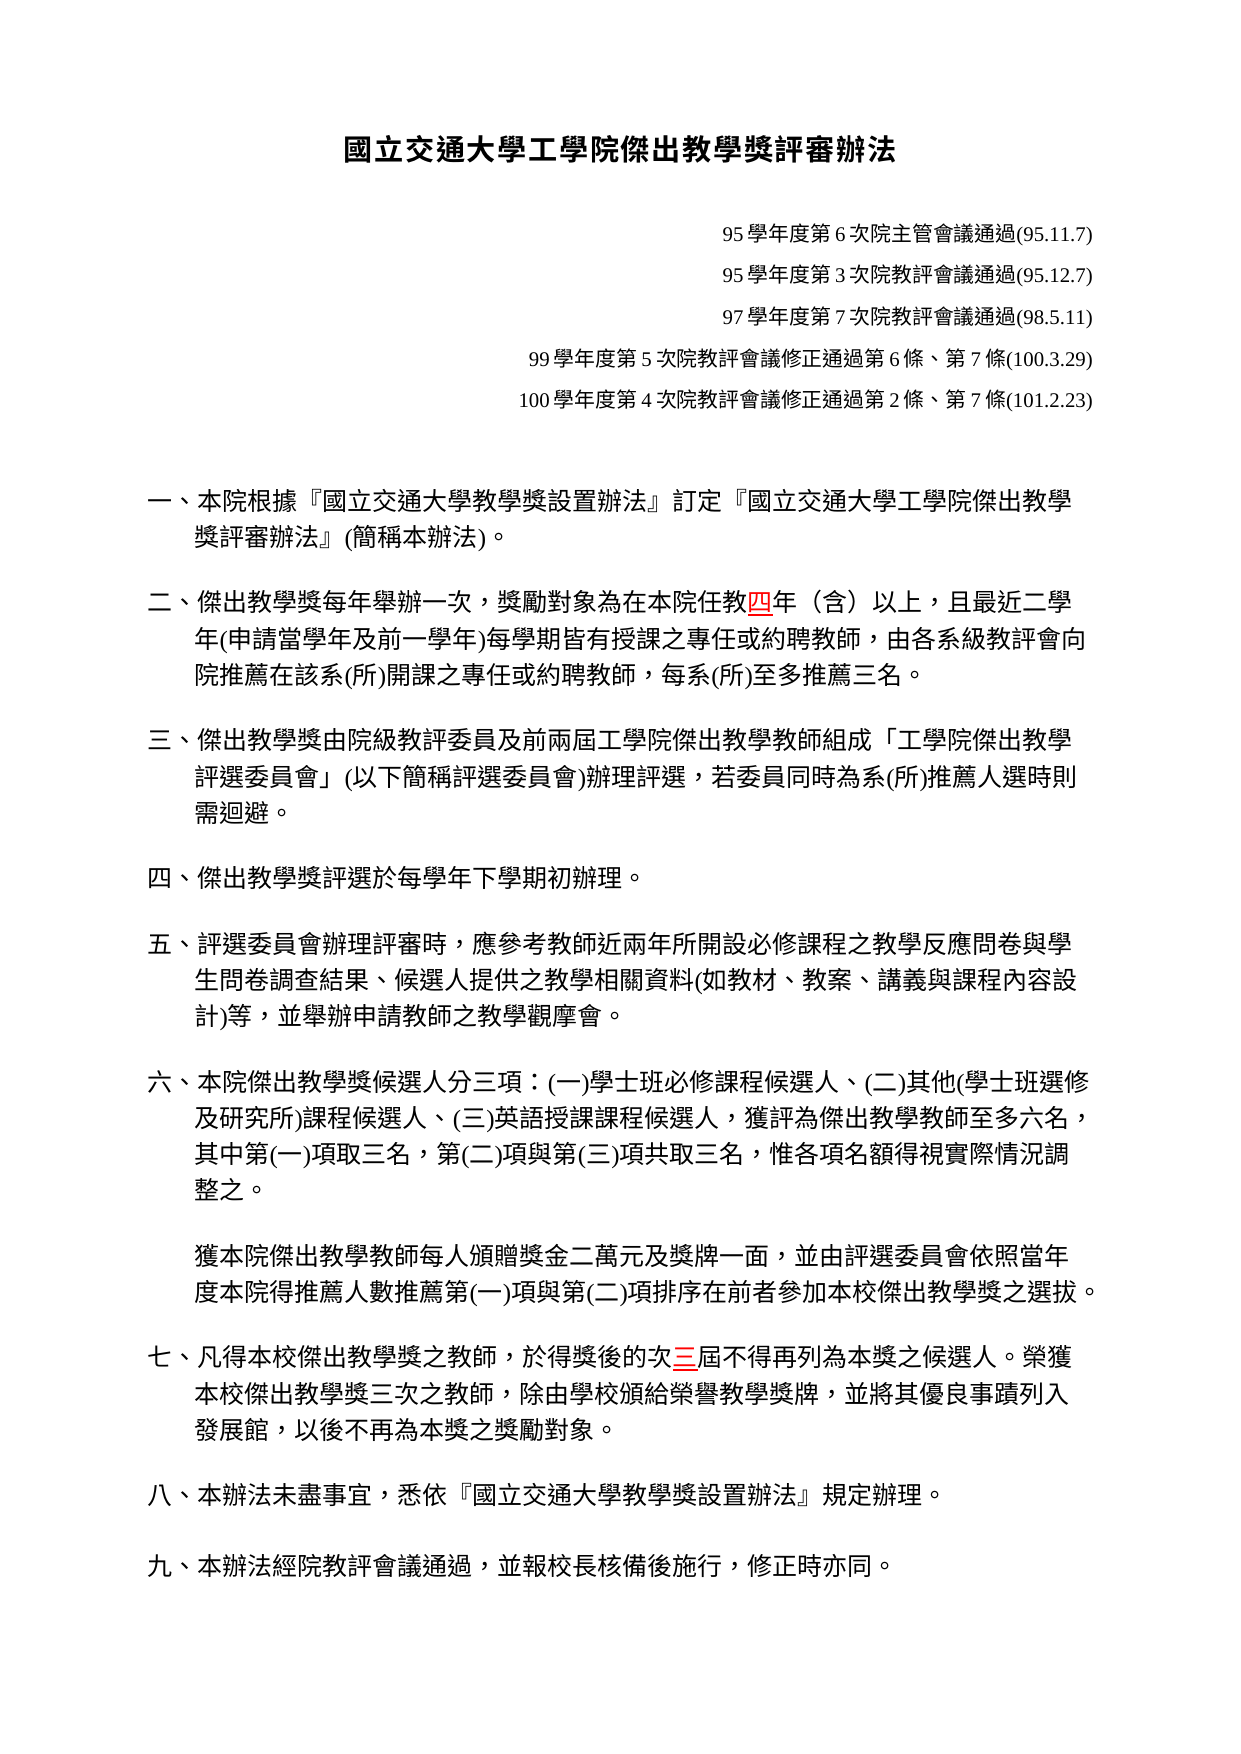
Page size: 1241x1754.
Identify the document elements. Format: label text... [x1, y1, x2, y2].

text 五、評選委員會辦理評審時，應參考教師近兩年所開設必修課程之教學反應問卷與學生問卷調查結果、候選人提供之教學相關資料(如教材、教案、講義與課程內容設計)等，並舉辦申請教師之教學觀摩會。 [148, 924, 1092, 1033]
text 一、本院根據『國立交通大學教學獎設置辦法』訂定『國立交通大學工學院傑出教學獎評審辦法』(簡稱本辦法)。 [148, 481, 1092, 554]
text 二、傑出教學獎每年舉辦一次，獎勵對象為在本院任教四年（含）以上，且最近二學年(申請當學年及前一學年)每學期皆有授課之專任或約聘教師，由各系級教評會向院推薦在該系(所)開課之專任或約聘教師，每系(所)至多推薦三名。 [148, 583, 1092, 692]
text 四、傑出教學獎評選於每學年下學期初辦理。 [148, 859, 1092, 895]
text 七、凡得本校傑出教學獎之教師，於得獎後的次三屆不得再列為本獎之候選人。榮獲本校傑出教學獎三次之教師，除由學校頒給榮譽教學獎牌，並將其優良事蹟列入發展館，以後不再為本獎之獎勵對象。 [148, 1338, 1092, 1447]
text 六、本院傑出教學獎候選人分三項：(一)學士班必修課程候選人、(二)其他(學士班選修及研究所)課程候選人、(三)英語授課課程候選人，獲評為傑出教學教師至多六名，其中第(一)項取三名，第(二)項與第(三)項共取三名，惟各項名額得視實際情況調整之。 [148, 1062, 1092, 1207]
text 100學年度第4次院教評會議修正通過第2條、第7條(101.2.23) [148, 398, 1092, 410]
text 95學年度第6次院主管會議通過(95.11.7) [148, 231, 1092, 244]
text 獲本院傑出教學教師每人頒贈獎金二萬元及獎牌一面，並由評選委員會依照當年度本院得推薦人數推薦第(一)項與第(二)項排序在前者參加本校傑出教學獎之選拔。 [194, 1236, 1092, 1309]
text 九、本辦法經院教評會議通過，並報校長核備後施行，修正時亦同。 [148, 1522, 1092, 1585]
text 97學年度第7次院教評會議通過(98.5.11) [148, 314, 1092, 327]
text 95學年度第3次院教評會議通過(95.12.7) [148, 273, 1092, 285]
text 八、本辦法未盡事宜，悉依『國立交通大學教學獎設置辦法』規定辦理。 [148, 1476, 1092, 1512]
text 國立交通大學工學院傑出教學獎評審辦法 [148, 127, 1092, 169]
text 三、傑出教學獎由院級教評委員及前兩屆工學院傑出教學教師組成「工學院傑出教學評選委員會」(以下簡稱評選委員會)辦理評選，若委員同時為系(所)推薦人選時則需迴避。 [148, 721, 1092, 829]
text 99學年度第5次院教評會議修正通過第6條、第7條(100.3.29) [148, 356, 1092, 369]
